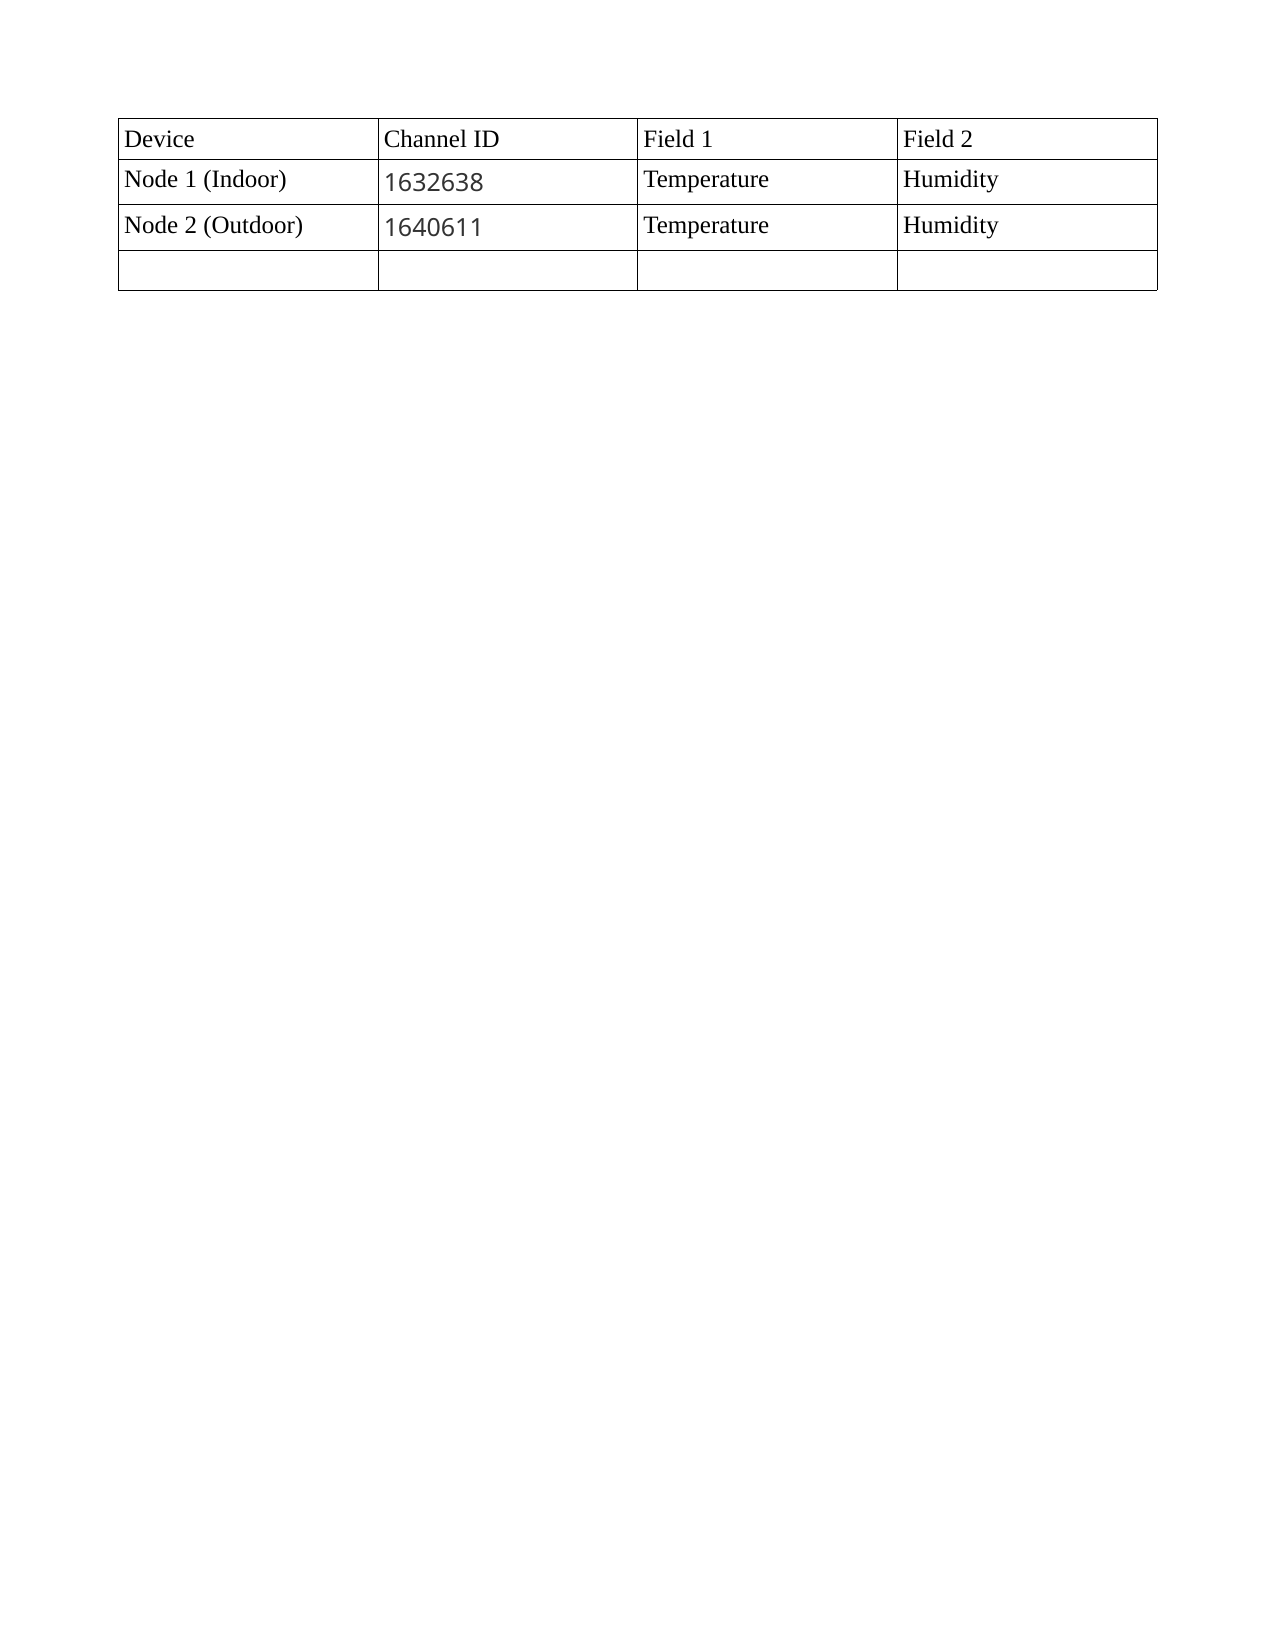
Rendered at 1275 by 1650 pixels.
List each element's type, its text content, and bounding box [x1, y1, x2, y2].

table_header Channel ID [379, 119, 637, 158]
table_cell [638, 251, 897, 290]
table_cell Humidity [898, 160, 1157, 204]
table_cell Temperature [638, 205, 897, 250]
table_cell [379, 251, 637, 290]
table_cell Temperature [638, 160, 897, 204]
table_header Device [119, 119, 378, 158]
table_cell [898, 251, 1157, 290]
table_header Field 2 [898, 119, 1157, 158]
table_cell 1640611 [379, 205, 637, 250]
table_cell Node 2 (Outdoor) [119, 205, 378, 250]
table_cell Node 1 (Indoor) [119, 160, 378, 204]
table_cell Humidity [898, 205, 1157, 250]
table_cell 1632638 [379, 160, 637, 204]
table_header Field 1 [638, 119, 897, 158]
table_cell [119, 251, 378, 290]
